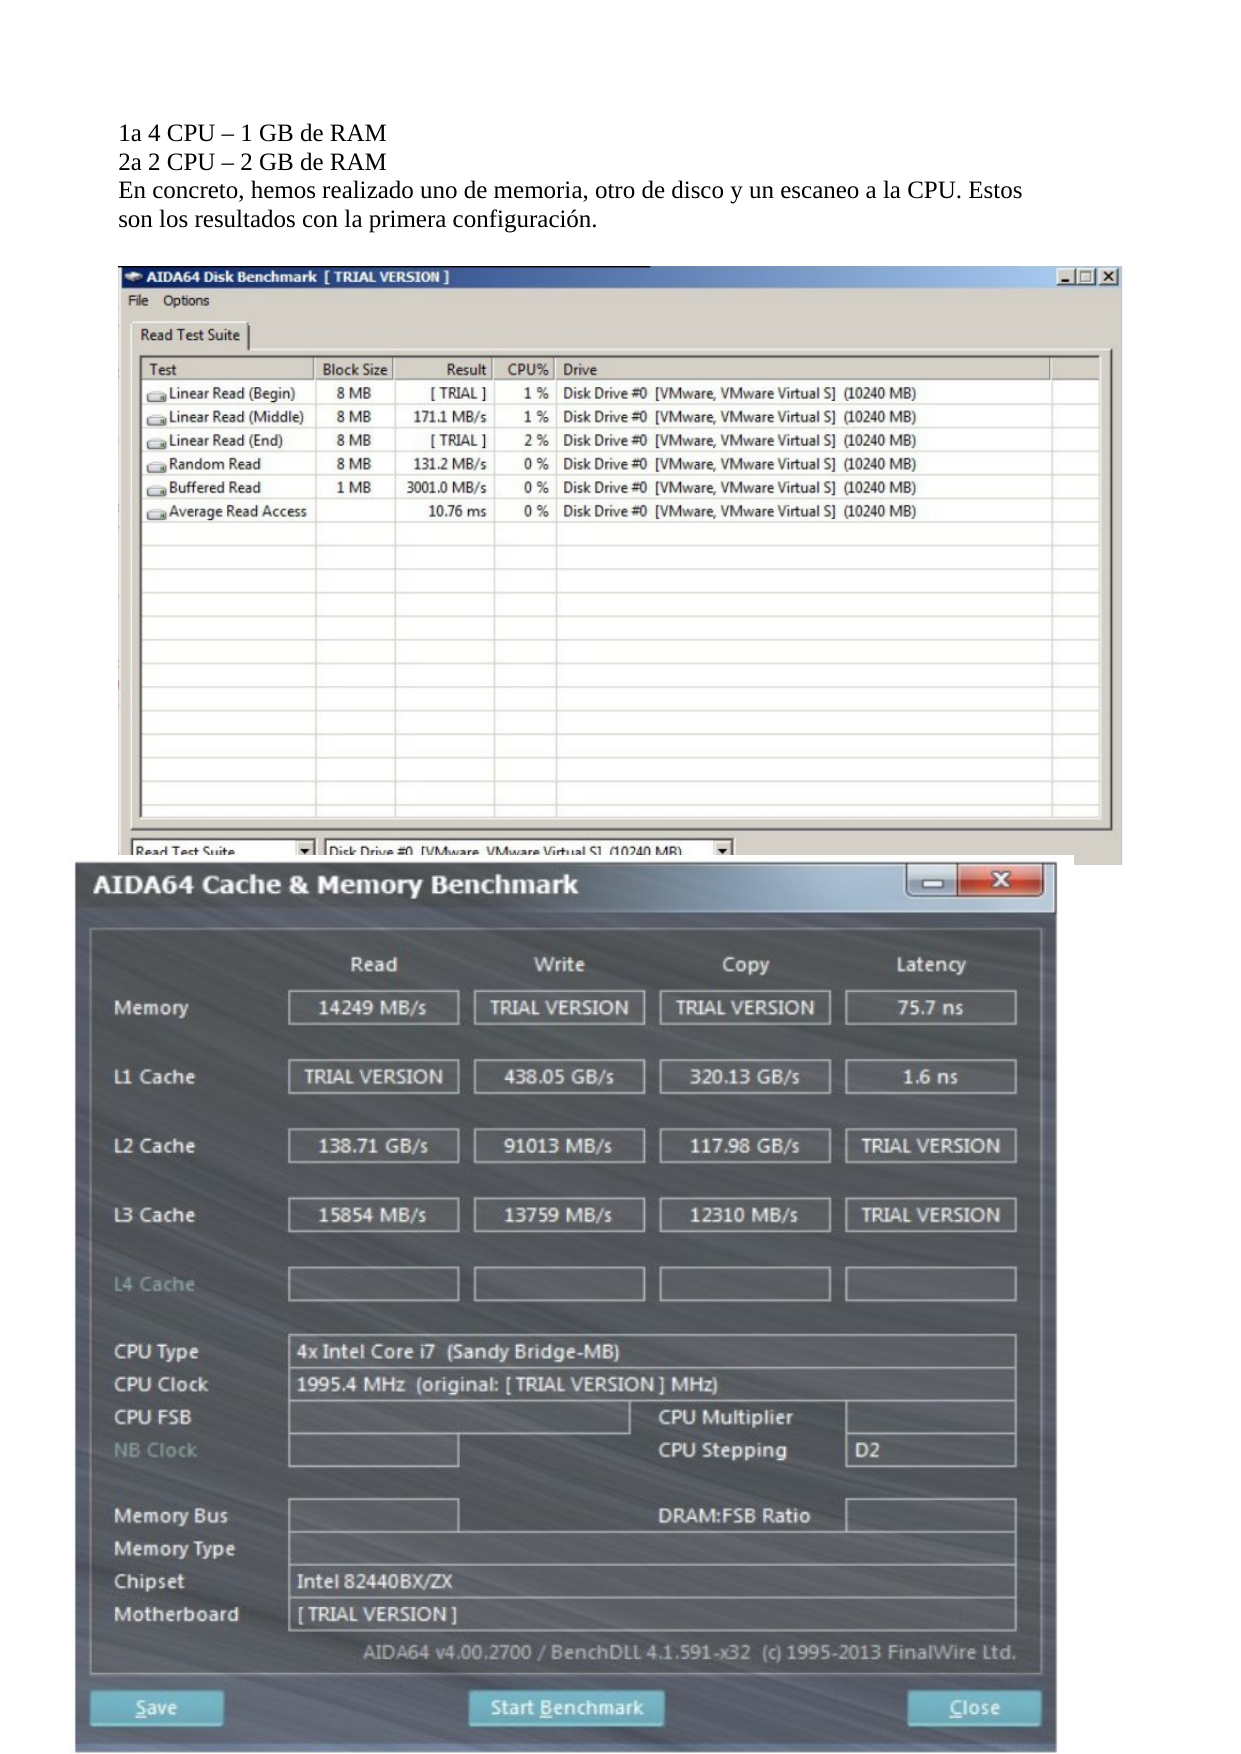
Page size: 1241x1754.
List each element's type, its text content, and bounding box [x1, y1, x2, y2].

picture [70, 266, 1123, 1754]
text son los resultados con la primera configuración. [118, 204, 1122, 233]
text En concreto, hemos realizado uno de memoria, otro de disco y un escaneo a la CPU. Estos [118, 176, 1122, 204]
text 1a 4 CPU – 1 GB de RAM [118, 118, 1122, 147]
text 2a 2 CPU – 2 GB de RAM [118, 147, 1122, 176]
